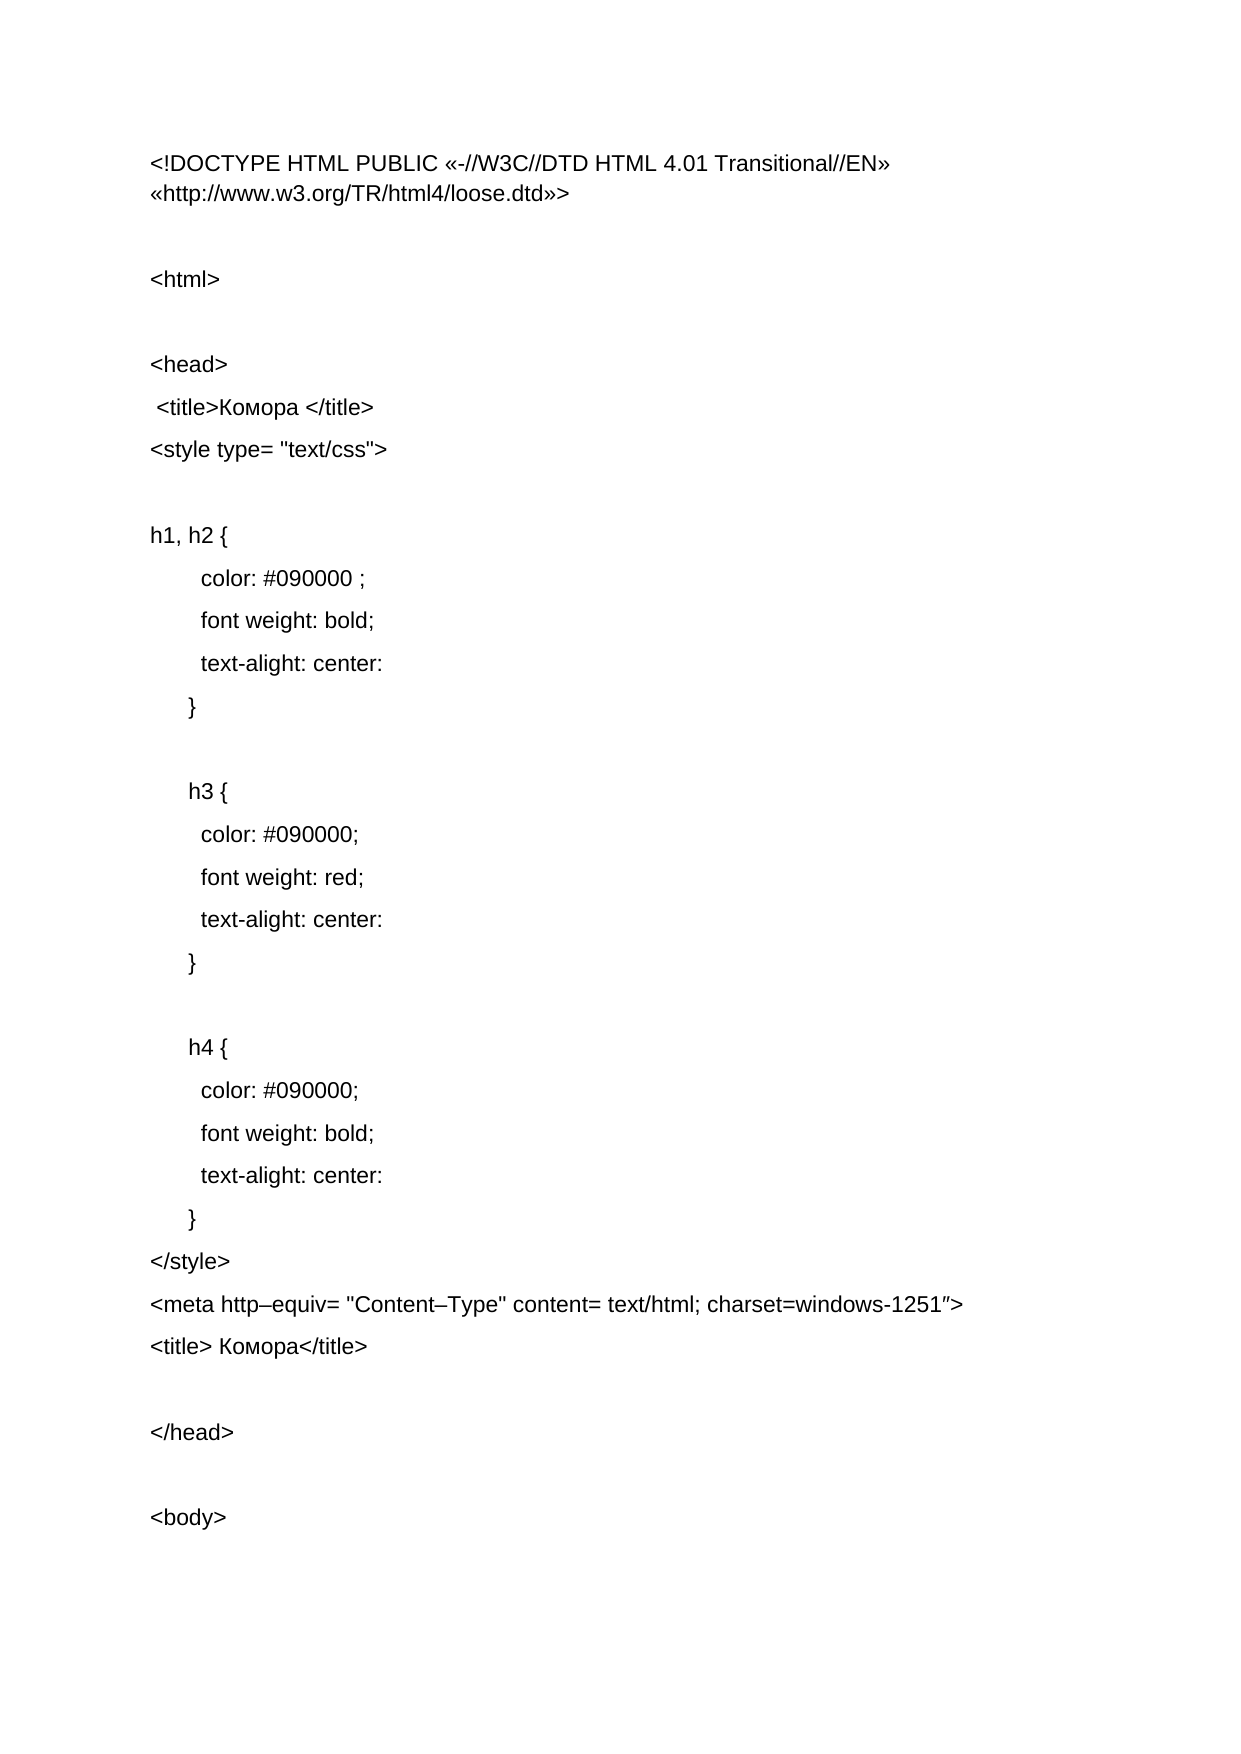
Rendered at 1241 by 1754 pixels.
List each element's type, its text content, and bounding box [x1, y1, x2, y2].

text } [150, 949, 1090, 975]
text <title>Комора </title> [150, 394, 1090, 420]
text <meta http–equiv= "Content–Type" content= text/html; charset=windows-1251″> [150, 1291, 1090, 1317]
text h4 { [150, 1034, 1090, 1061]
text <head> [150, 351, 1090, 377]
text <!DOCTYPE HTML PUBLIC «-//W3C//DTD HTML 4.01 Transitional//EN» «http://www.w3.org/TR/html4/loose.dtd»> [150, 150, 1090, 207]
text text-alight: center: [150, 1162, 1090, 1189]
text h1, h2 { [150, 522, 1090, 548]
text <html> [150, 266, 1090, 292]
text </style> [150, 1248, 1090, 1274]
text color: #090000; [150, 1077, 1090, 1103]
text color: #090000 ; [150, 564, 1090, 591]
text <style type= "text/css"> [150, 436, 1090, 463]
text font weight: red; [150, 863, 1090, 890]
text } [150, 1205, 1090, 1232]
text font weight: bold; [150, 1120, 1090, 1146]
text <title> Комора</title> [150, 1333, 1090, 1360]
text </head> [150, 1419, 1090, 1445]
text text-alight: center: [150, 650, 1090, 676]
text font weight: bold; [150, 607, 1090, 634]
text } [150, 693, 1090, 719]
text h3 { [150, 778, 1090, 804]
text <body> [150, 1504, 1090, 1531]
text text-alight: center: [150, 906, 1090, 933]
text color: #090000; [150, 821, 1090, 847]
